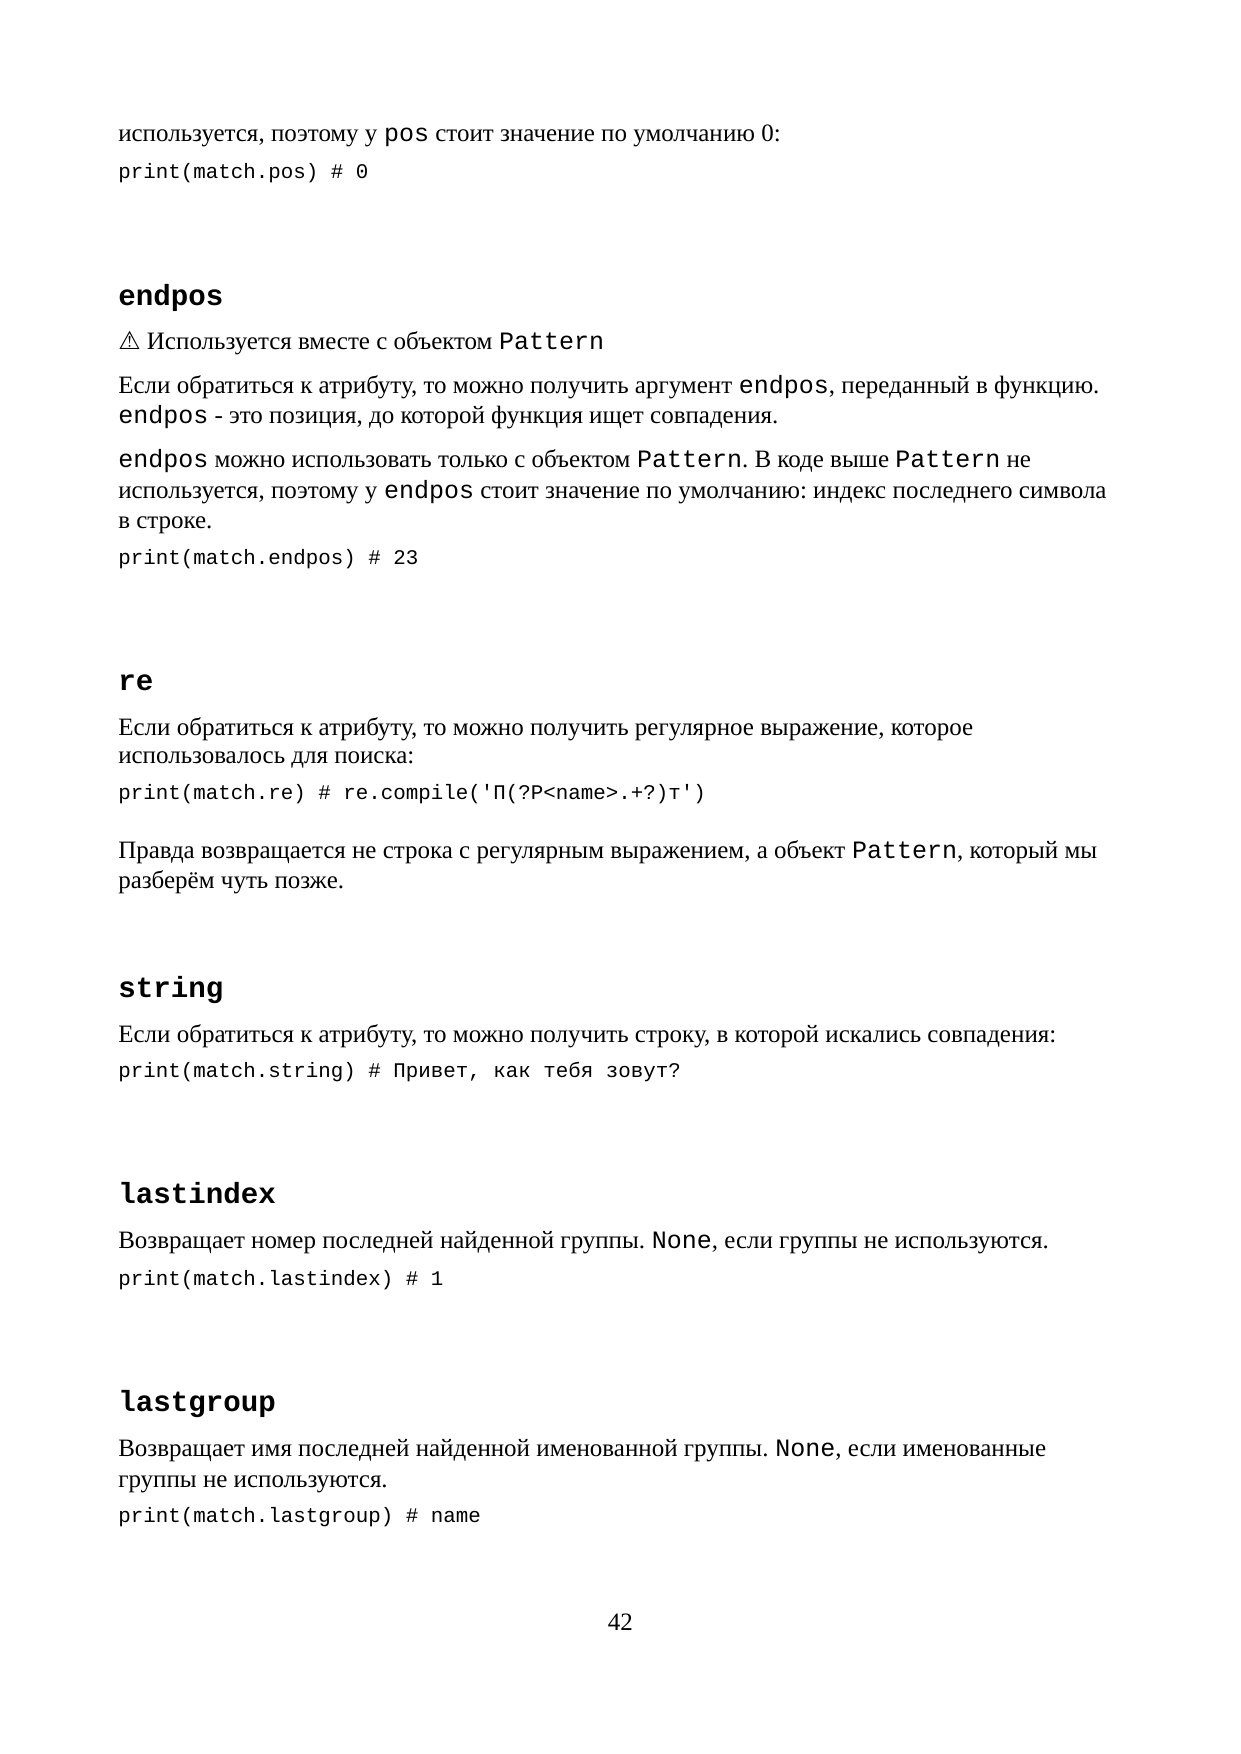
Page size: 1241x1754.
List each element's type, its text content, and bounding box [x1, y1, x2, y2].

text endpos можно использовать только с объектом Pattern. В коде выше Pattern не используется, поэтому у endpos стоит значение по умолчанию: индекс последнего символа в строке. [118, 444, 1122, 534]
subtitle lastgroup [118, 1387, 1122, 1421]
text print(match.endpos) # 23 [118, 547, 1122, 570]
text print(match.pos) # 0 [118, 161, 1122, 185]
text Если обратиться к атрибуту, то можно получить аргумент endpos, переданный в функцию. endpos - это позиция, до которой функция ищет совпадения. [118, 370, 1122, 431]
text Правда возвращается не строка с регулярным выражением, а объект Pattern, который мы разберём чуть позже. [118, 835, 1122, 894]
subtitle string [118, 973, 1122, 1006]
text Возвращает номер последней найденной группы. None, если группы не используются. [118, 1225, 1122, 1256]
text print(match.lastgroup) # name [118, 1505, 1122, 1529]
text используется, поэтому у pos стоит значение по умолчанию 0: [118, 118, 1122, 149]
text Если обратиться к атрибуту, то можно получить регулярное выражение, которое использовалось для поиска: [118, 712, 1122, 769]
text print(match.lastindex) # 1 [118, 1268, 1122, 1292]
subtitle lastindex [118, 1179, 1122, 1212]
text ⚠️ Используется вместе с объектом Pattern [118, 326, 1122, 357]
subtitle endpos [118, 281, 1122, 314]
text Если обратиться к атрибуту, то можно получить строку, в которой искались совпадения: [118, 1019, 1122, 1047]
text print(match.string) # Привет, как тебя зовут? [118, 1060, 1122, 1083]
text print(match.re) # re.compile('П(?P<name>.+?)т') [118, 782, 1122, 805]
subtitle re [118, 666, 1122, 699]
text Возвращает имя последней найденной именованной группы. None, если именованные группы не используются. [118, 1433, 1122, 1493]
